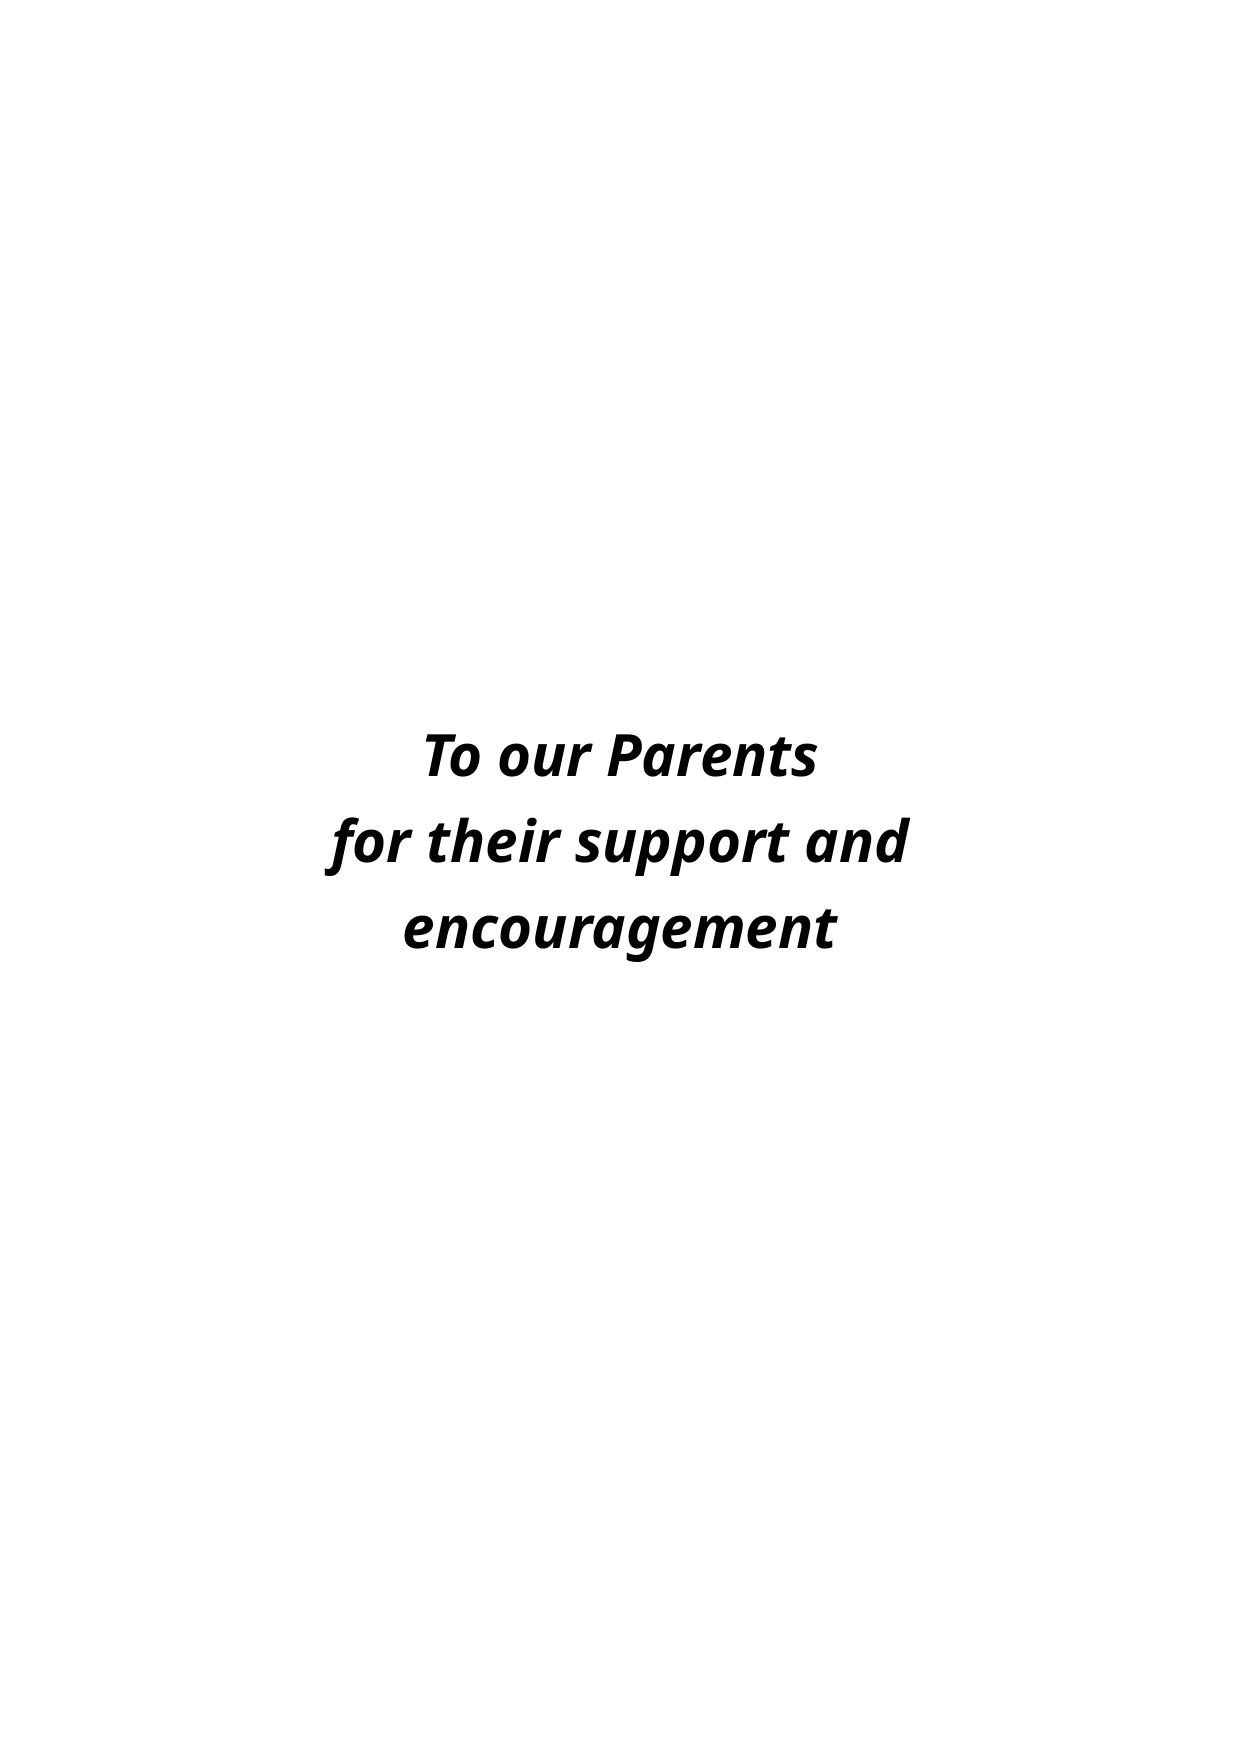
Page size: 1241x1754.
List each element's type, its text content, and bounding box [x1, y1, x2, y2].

text To our Parents for their support and encouragement [150, 714, 1090, 966]
